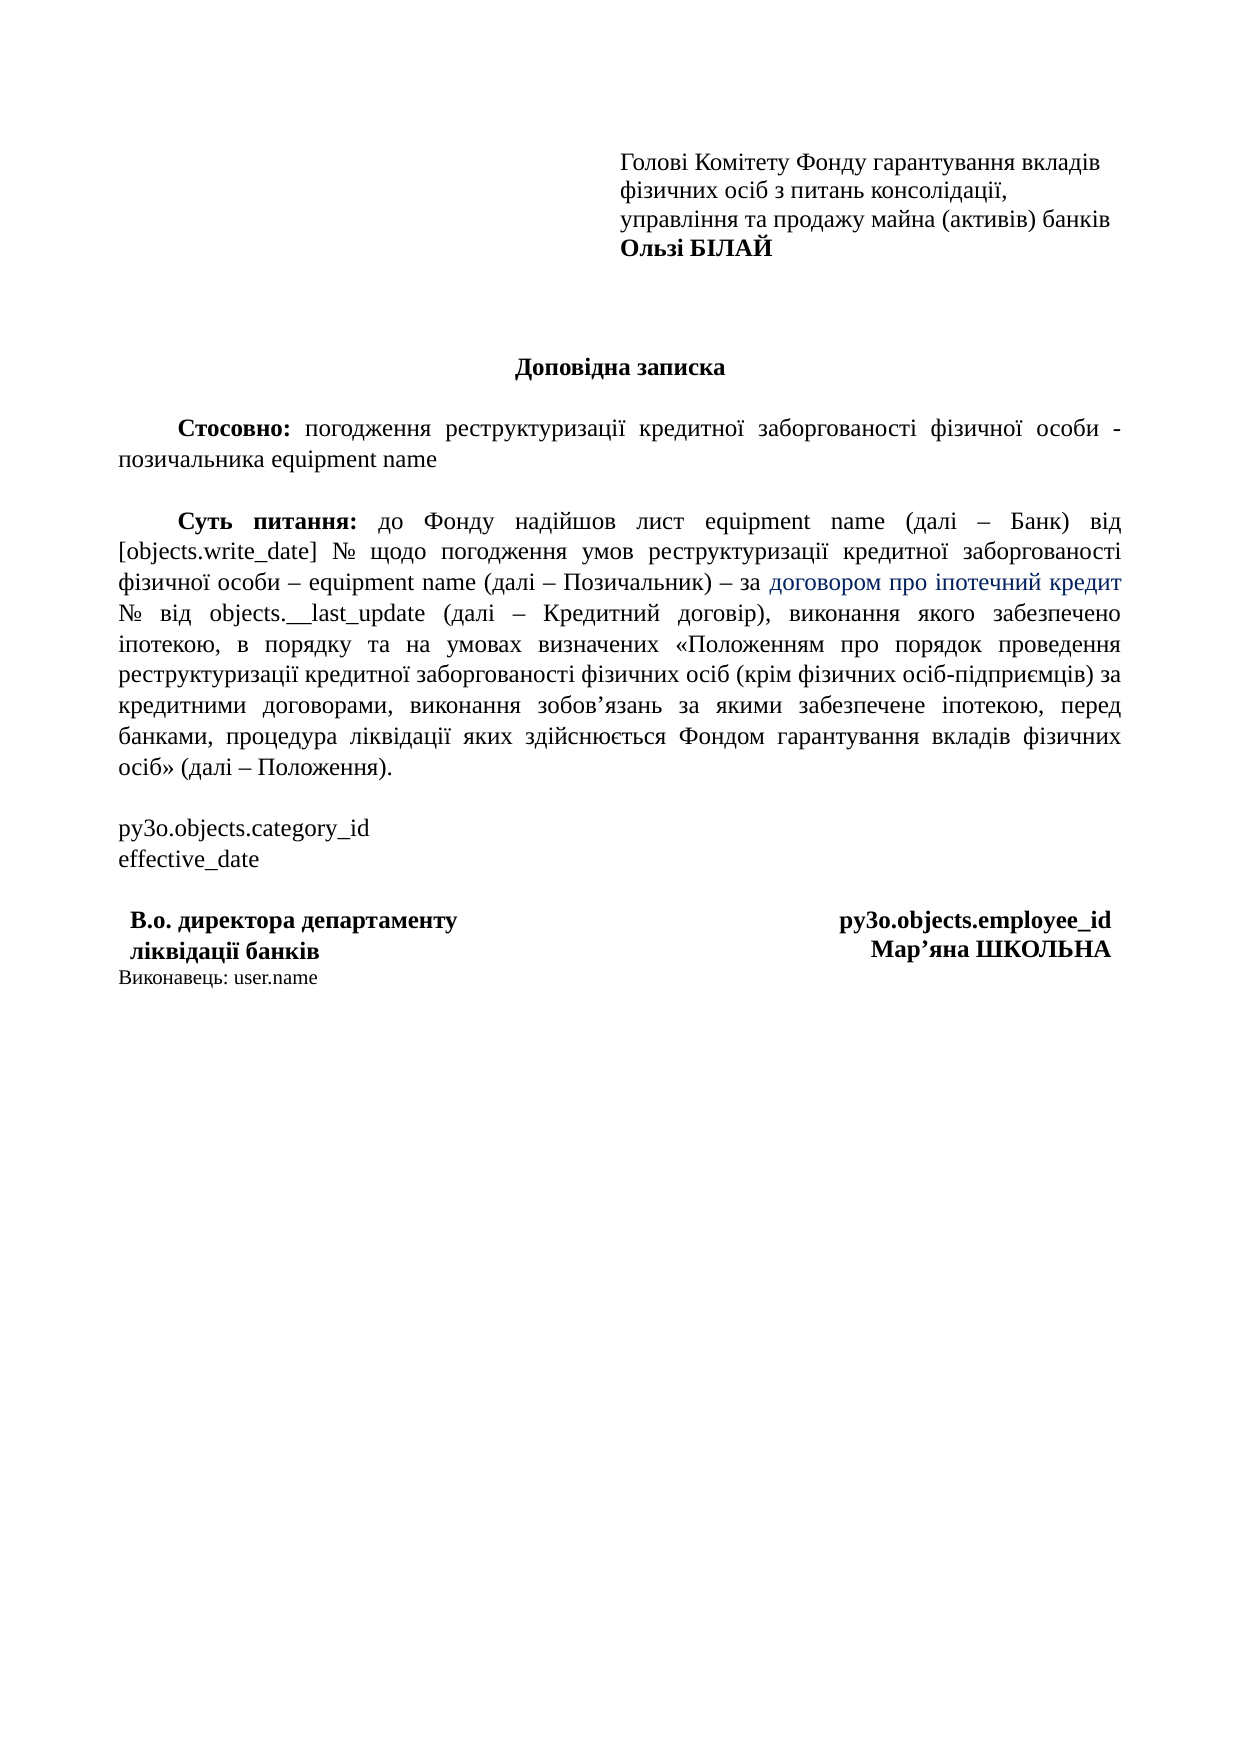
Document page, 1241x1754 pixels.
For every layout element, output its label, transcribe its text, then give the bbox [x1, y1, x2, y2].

text Виконавець: user.name [118, 965, 1122, 989]
table_header Голові Комітету Фонду гарантування вкладів фізичних осіб з питань консолідації, управління та продажу майна (активів) банків Ользі БІЛАЙ [609, 147, 1122, 291]
text py3o.objects.category_id [118, 813, 1122, 842]
text effective_date [118, 844, 1122, 872]
table_header В.о. директора департаменту ліквідації банків [119, 905, 596, 965]
text Суть питання: до Фонду надійшов лист equipment name (далі – Банк) від [objects.write_date] № щодо погодження умов реструктуризації кредитної заборгованості фізичної особи – equipment name (далі – Позичальник) – за договором про іпотечний кредит № від objects.__last_update (далі – Кредитний договір), виконання якого забезпечено іпотекою, в порядку та на умовах визначених «Положенням про порядок проведення реструктуризації кредитної заборгованості фізичних осіб (крім фізичних осіб-підприємців) за кредитними договорами, виконання зобов’язань за якими забезпечене іпотекою, перед банками, процедура ліквідації яких здійснюється Фондом гарантування вкладів фізичних осіб» (далі – Положення). [118, 506, 1122, 780]
text Стосовно: погодження реструктуризації кредитної заборгованості фізичної особи - позичальника equipment name [118, 413, 1122, 473]
table_header py3o.objects.employee_id Мар’яна ШКОЛЬНА [596, 905, 1122, 965]
text Доповідна записка [118, 352, 1122, 381]
table_header [119, 147, 609, 291]
